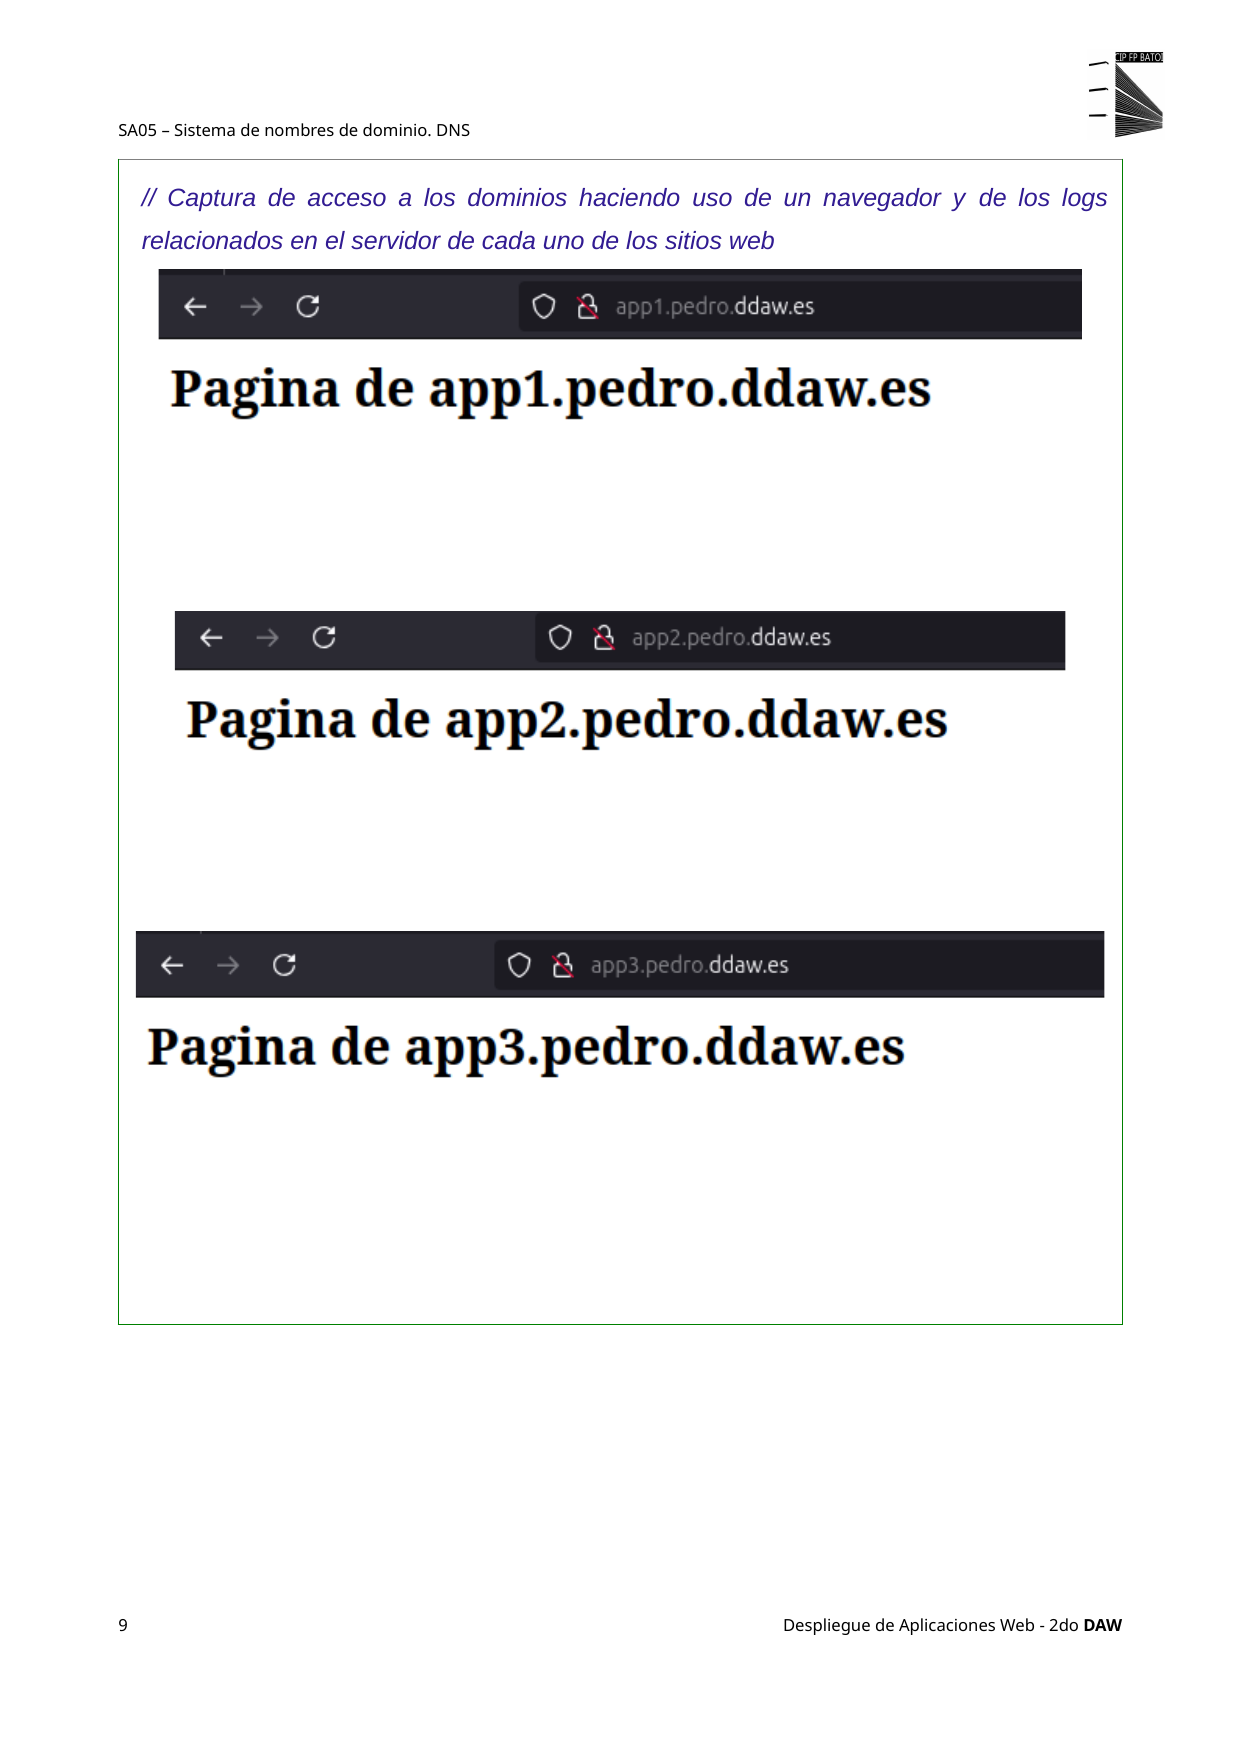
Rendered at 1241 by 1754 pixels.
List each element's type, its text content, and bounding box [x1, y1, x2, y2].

table_header // Captura de acceso a los dominios haciendo uso de un navegador y de los logs relacionados en el servidor de cada uno de los sitios web [119, 160, 1122, 1324]
picture [135, 931, 1105, 1269]
picture [174, 611, 1066, 819]
picture [1087, 49, 1165, 140]
picture [158, 269, 1082, 554]
